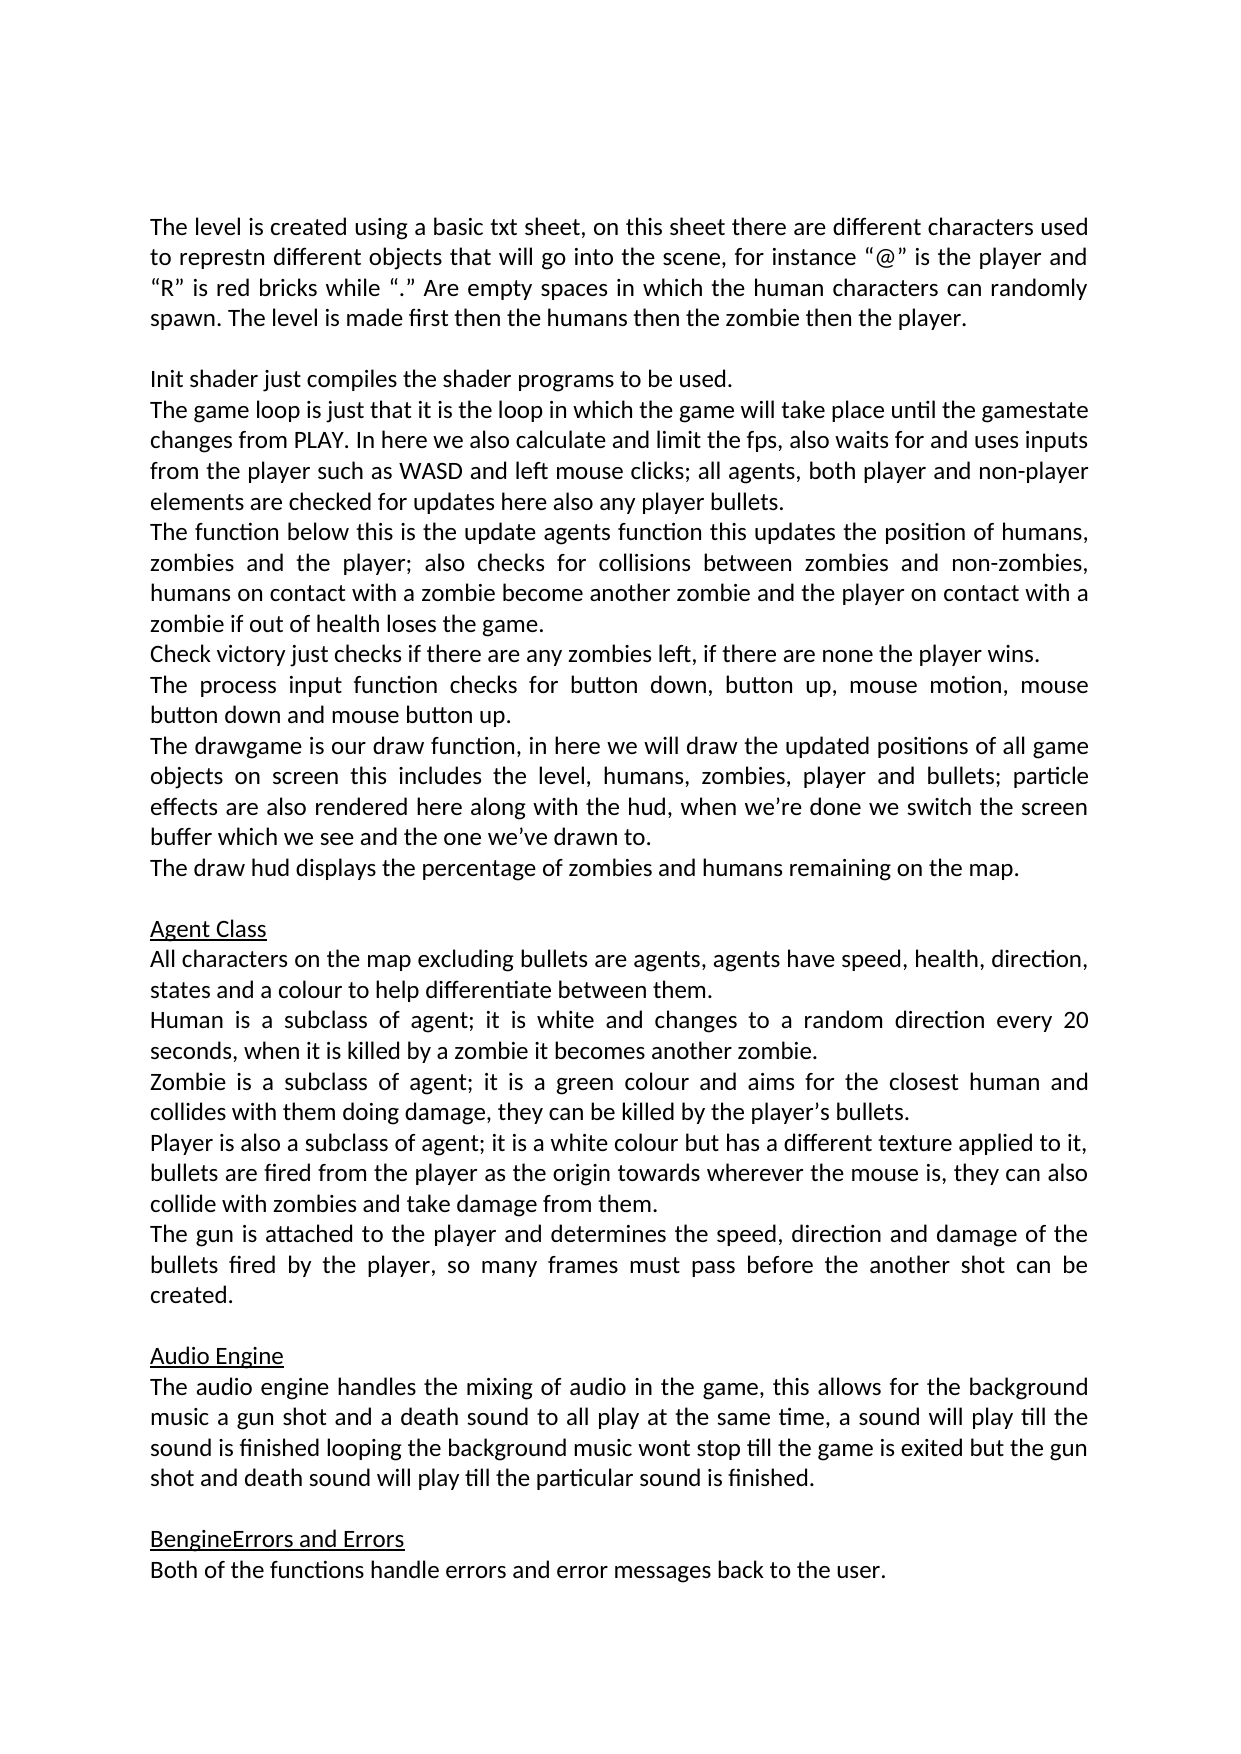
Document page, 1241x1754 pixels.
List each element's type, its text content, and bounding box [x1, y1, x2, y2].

text The level is created using a basic txt sheet, on this sheet there are different characters used to represtn different objects that will go into the scene, for instance “@” is the player and “R” is red bricks while “.” Are empty spaces in which the human characters can randomly spawn. The level is made first then the humans then the zombie then the player. [150, 211, 1090, 333]
text Human is a subclass of agent; it is white and changes to a random direction every 20 seconds, when it is killed by a zombie it becomes another zombie. [150, 1004, 1090, 1066]
text The gun is attached to the player and determines the speed, direction and damage of the bullets fired by the player, so many frames must pass before the another shot can be created. [150, 1218, 1090, 1310]
text The function below this is the update agents function this updates the position of humans, zombies and the player; also checks for collisions between zombies and non-zombies, humans on contact with a zombie become another zombie and the player on contact with a zombie if out of health loses the game. [150, 516, 1090, 638]
text Both of the functions handle errors and error messages back to the user. [150, 1554, 1090, 1584]
text The process input function checks for button down, button up, mouse motion, mouse button down and mouse button up. [150, 669, 1090, 730]
text Check victory just checks if there are any zombies left, if there are none the player wins. [150, 638, 1090, 669]
text Audio Engine [150, 1340, 1090, 1371]
text Player is also a subclass of agent; it is a white colour but has a different texture applied to it, bullets are fired from the player as the origin towards wherever the mouse is, they can also collide with zombies and take damage from them. [150, 1127, 1090, 1218]
text The game loop is just that it is the loop in which the game will take place until the gamestate changes from PLAY. In here we also calculate and limit the fps, also waits for and uses inputs from the player such as WASD and left mouse clicks; all agents, both player and non-player elements are checked for updates here also any player bullets. [150, 394, 1090, 516]
text The draw hud displays the percentage of zombies and humans remaining on the map. [150, 852, 1090, 882]
text The audio engine handles the mixing of audio in the game, this allows for the background music a gun shot and a death sound to all play at the same time, a sound will play till the sound is finished looping the background music wont stop till the game is exited but the gun shot and death sound will play till the particular sound is finished. [150, 1371, 1090, 1493]
text Zombie is a subclass of agent; it is a green colour and aims for the closest human and collides with them doing damage, they can be killed by the player’s bullets. [150, 1066, 1090, 1127]
text All characters on the map excluding bullets are agents, agents have speed, health, direction, states and a colour to help differentiate between them. [150, 943, 1090, 1004]
text Init shader just compiles the shader programs to be used. [150, 364, 1090, 394]
text The drawgame is our draw function, in here we will draw the updated positions of all game objects on screen this includes the level, humans, zombies, player and bullets; particle effects are also rendered here along with the hud, when we’re done we switch the screen buffer which we see and the one we’ve drawn to. [150, 730, 1090, 852]
text Agent Class [150, 913, 1090, 943]
text BengineErrors and Errors [150, 1523, 1090, 1554]
